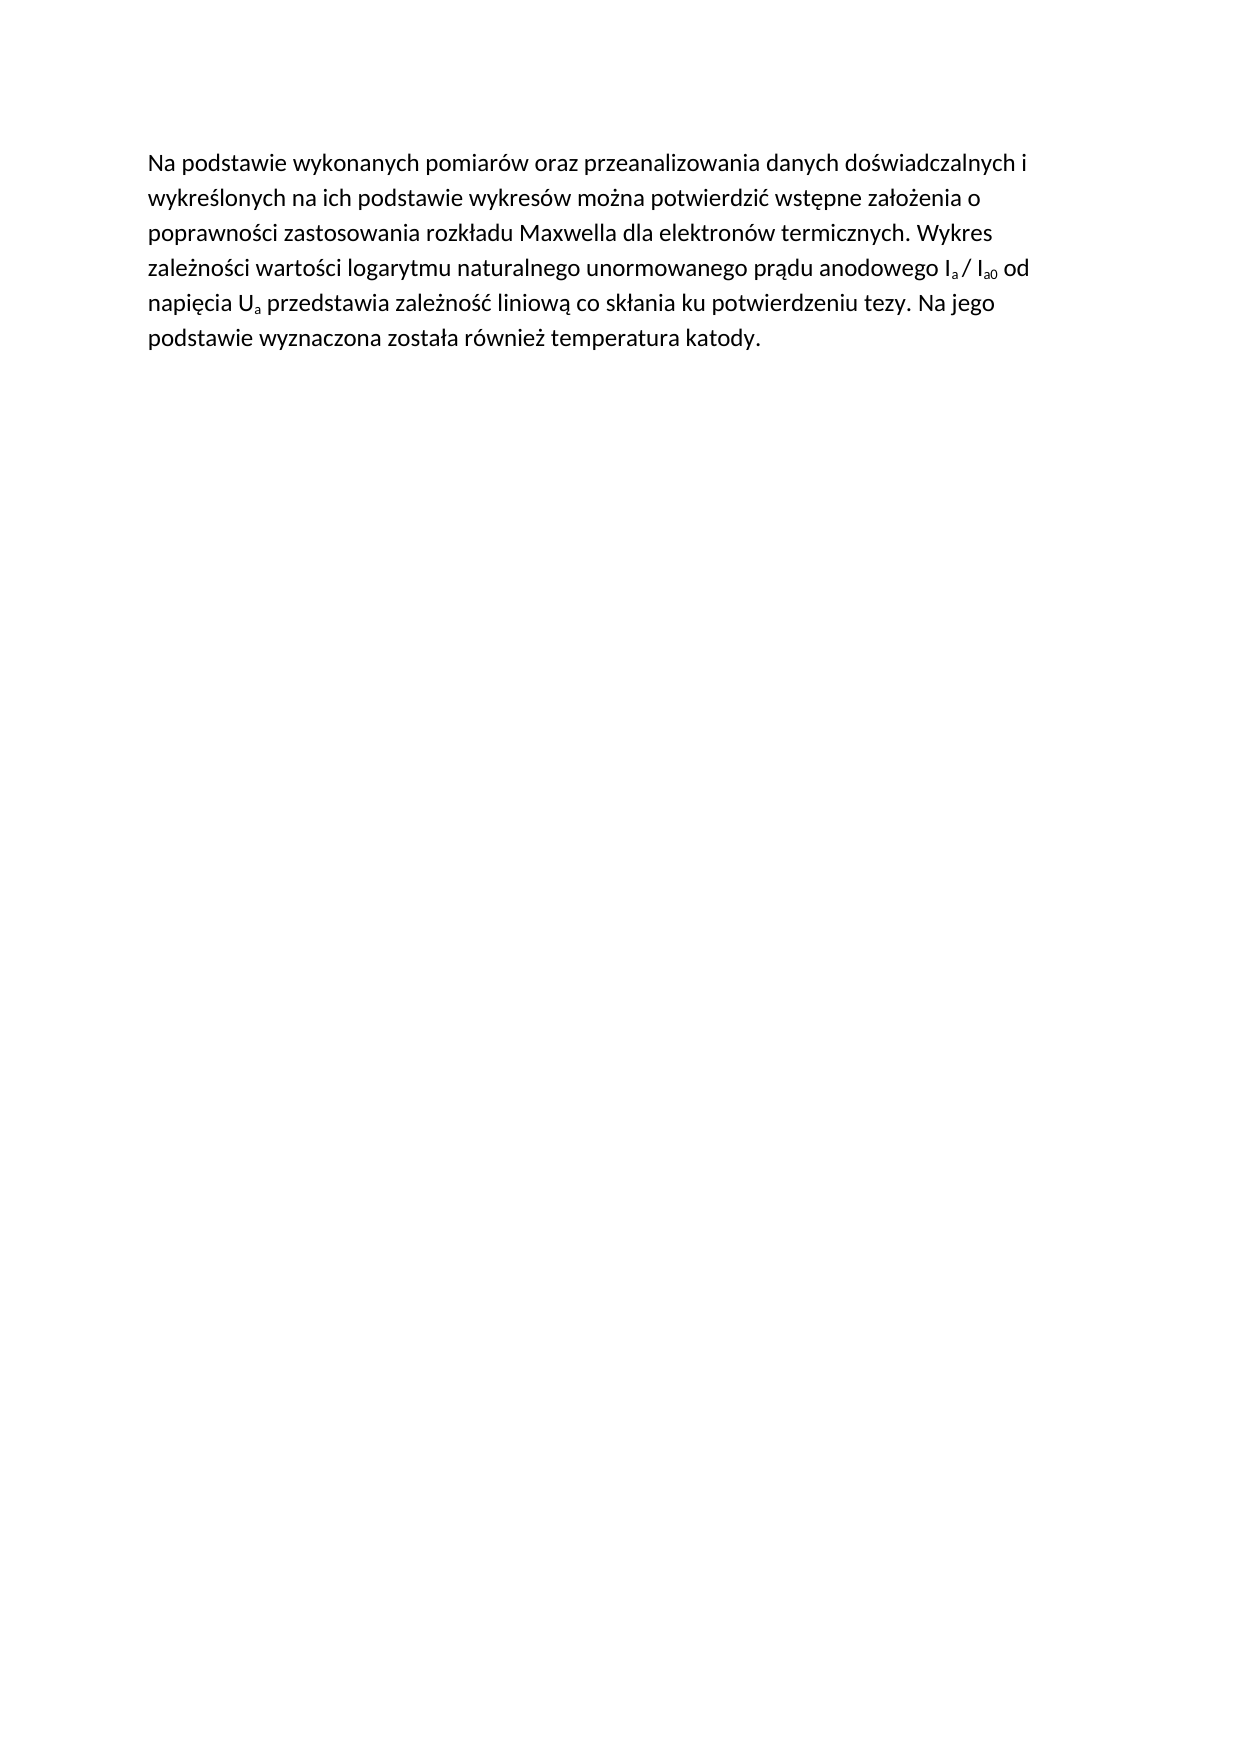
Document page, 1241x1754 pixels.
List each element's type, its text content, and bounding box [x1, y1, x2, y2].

text Na podstawie wykonanych pomiarów oraz przeanalizowania danych doświadczalnych i wykreślonych na ich podstawie wykresów można potwierdzić wstępne założenia o poprawności zastosowania rozkładu Maxwella dla elektronów termicznych. Wykres zależności wartości logarytmu naturalnego unormowanego prądu anodowego Ia / Ia0 od napięcia Ua przedstawia zależność liniową co skłania ku potwierdzeniu tezy. Na jego podstawie wyznaczona została również temperatura katody. [148, 148, 1093, 353]
